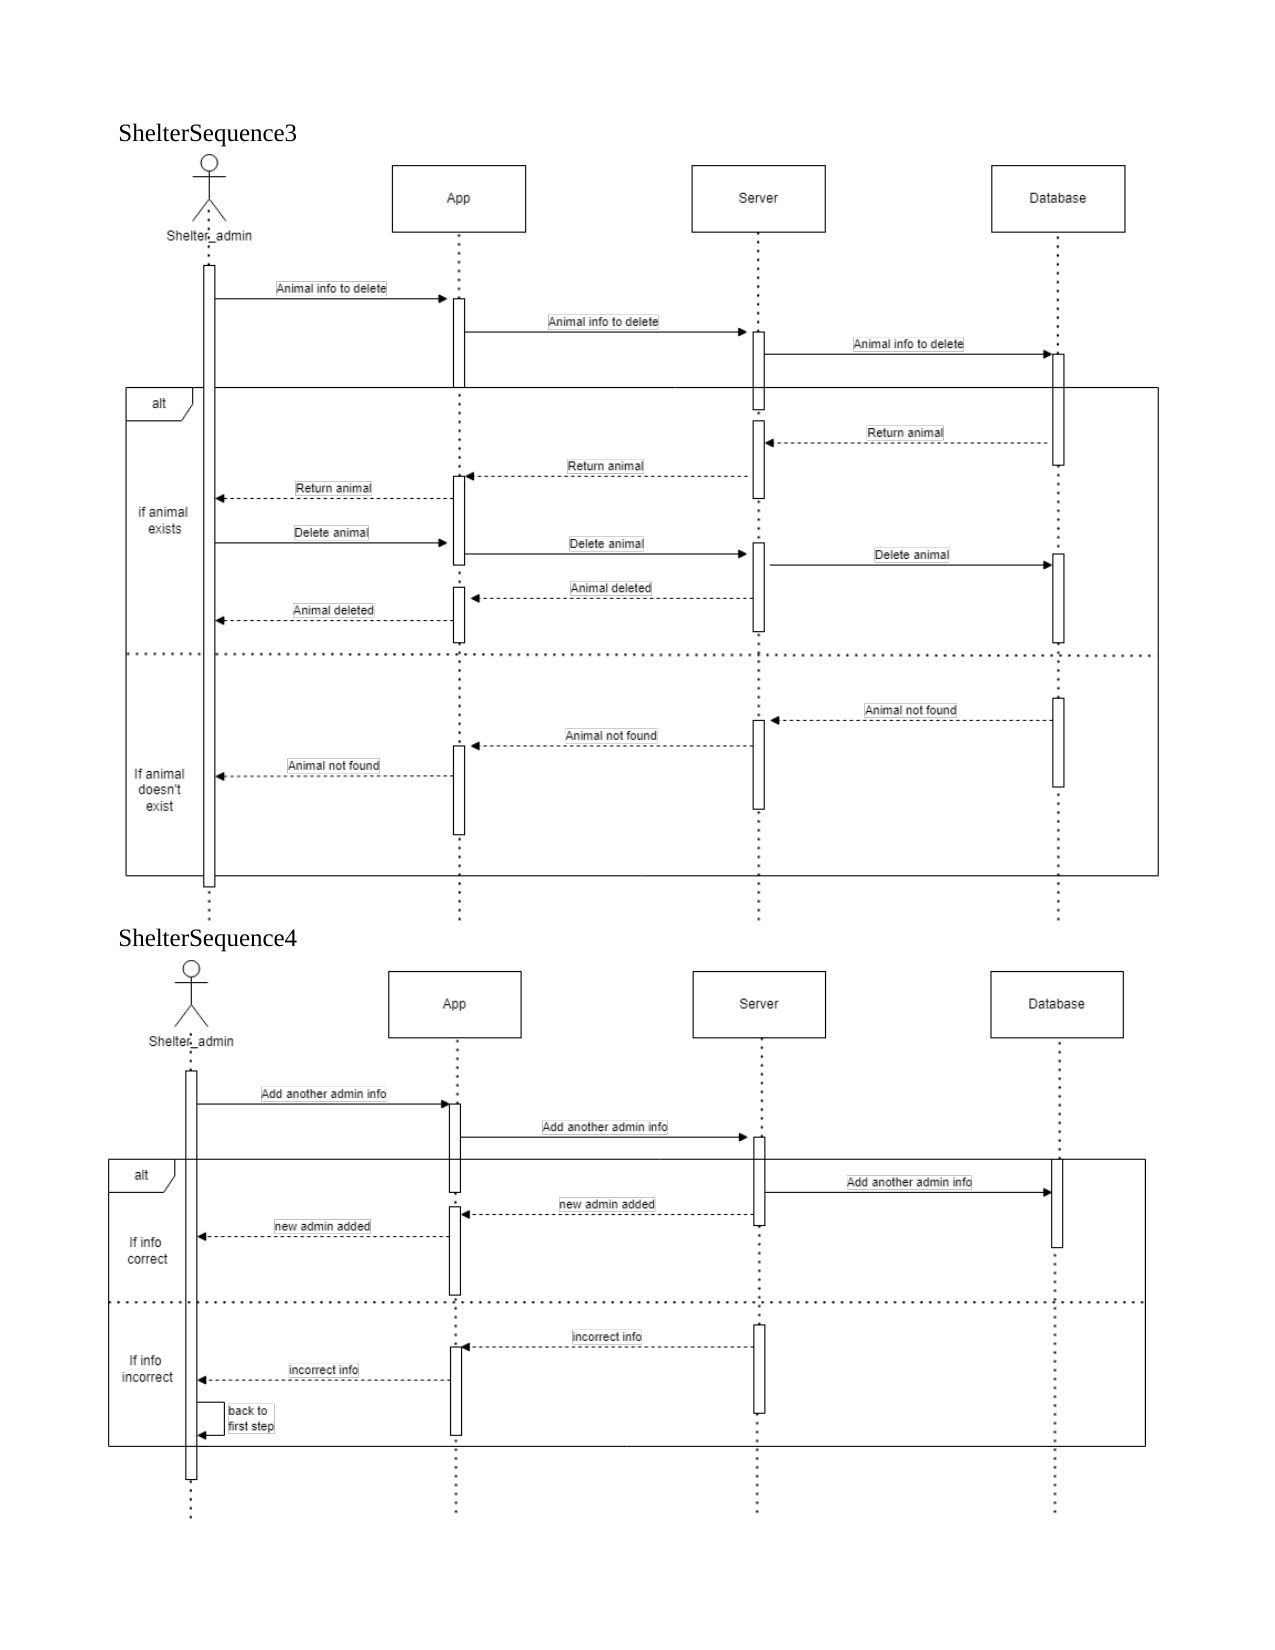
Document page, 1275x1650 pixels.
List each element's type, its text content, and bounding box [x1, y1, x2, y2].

picture [107, 960, 1146, 1521]
picture [120, 154, 1160, 923]
text ShelterSequence3 [118, 118, 1157, 147]
text ShelterSequence4 [118, 147, 1157, 952]
